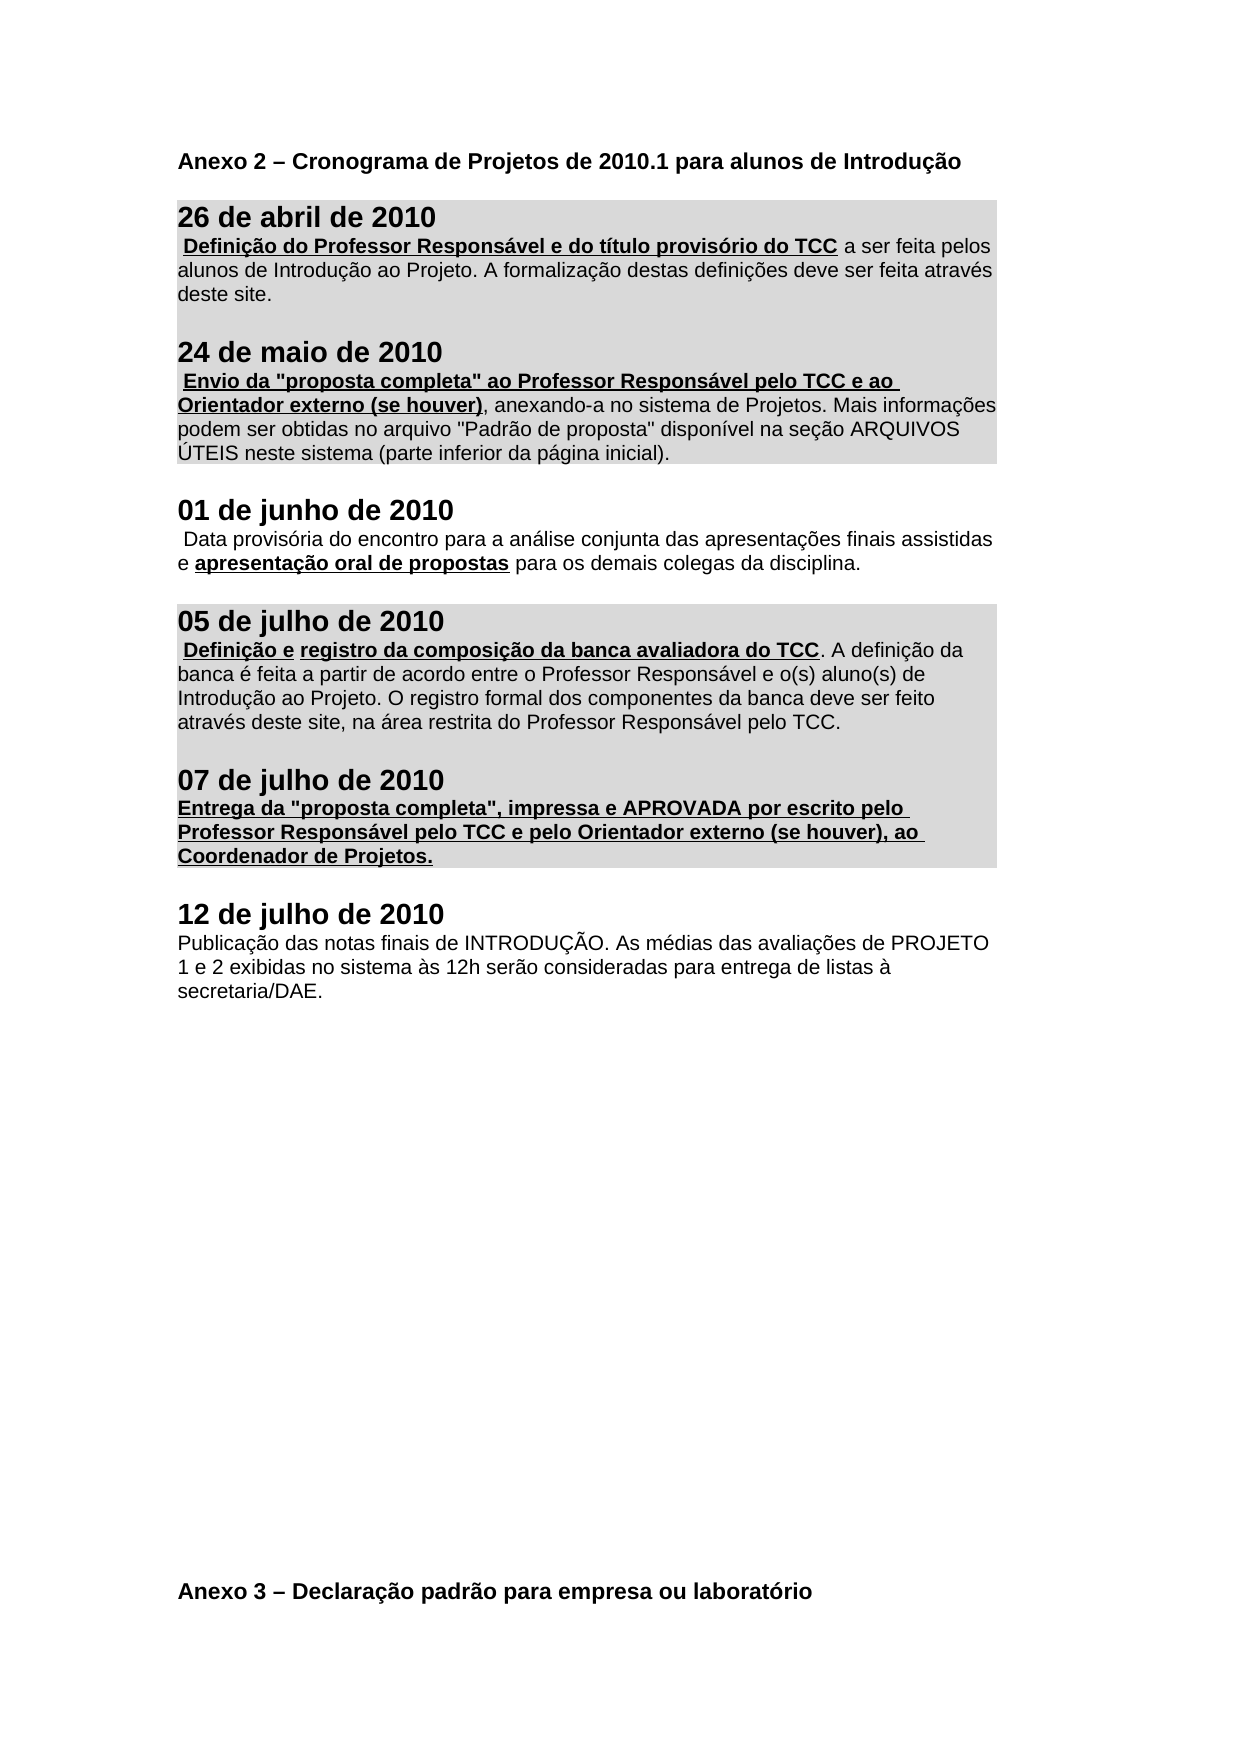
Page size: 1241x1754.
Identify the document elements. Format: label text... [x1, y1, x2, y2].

table_header 26 de abril de 2010 Definição do Professor Responsável e do título provisório do TCC a ser feita pelos alunos de Introdução ao Projeto. A formalização destas definições deve ser feita através deste site. 24 de maio de 2010 Envio da "proposta completa" ao Professor Responsável pelo TCC e ao Orientador externo (se houver), anexando-a no sistema de Projetos. Mais informações podem ser obtidas no arquivo "Padrão de proposta" disponível na seção ARQUIVOS ÚTEIS neste sistema (parte inferior da página inicial). 01 de junho de 2010 Data provisória do encontro para a análise conjunta das apresentações finais assistidas e apresentação oral de propostas para os demais colegas da disciplina. 05 de julho de 2010 Definição e registro da composição da banca avaliadora do TCC. A definição da banca é feita a partir de acordo entre o Professor Responsável e o(s) aluno(s) de Introdução ao Projeto. O registro formal dos componentes da banca deve ser feito através deste site, na área restrita do Professor Responsável pelo TCC. 07 de julho de 2010 Entrega da "proposta completa", impressa e APROVADA por escrito pelo Professor Responsável pelo TCC e pelo Orientador externo (se houver), ao Coordenador de Projetos. 12 de julho de 2010 Publicação das notas finais de INTRODUÇÃO. As médias das avaliações de PROJETO 1 e 2 exibidas no sistema às 12h serão consideradas para entrega de listas à secretaria/DAE. [177, 868, 997, 1003]
table_header 26 de abril de 2010 Definição do Professor Responsável e do título provisório do TCC a ser feita pelos alunos de Introdução ao Projeto. A formalização destas definições deve ser feita através deste site. 24 de maio de 2010 Envio da "proposta completa" ao Professor Responsável pelo TCC e ao Orientador externo (se houver), anexando-a no sistema de Projetos. Mais informações podem ser obtidas no arquivo "Padrão de proposta" disponível na seção ARQUIVOS ÚTEIS neste sistema (parte inferior da página inicial). 01 de junho de 2010 Data provisória do encontro para a análise conjunta das apresentações finais assistidas e apresentação oral de propostas para os demais colegas da disciplina. 05 de julho de 2010 Definição e registro da composição da banca avaliadora do TCC. A definição da banca é feita a partir de acordo entre o Professor Responsável e o(s) aluno(s) de Introdução ao Projeto. O registro formal dos componentes da banca deve ser feito através deste site, na área restrita do Professor Responsável pelo TCC. 07 de julho de 2010 Entrega da "proposta completa", impressa e APROVADA por escrito pelo Professor Responsável pelo TCC e pelo Orientador externo (se houver), ao Coordenador de Projetos. 12 de julho de 2010 Publicação das notas finais de INTRODUÇÃO. As médias das avaliações de PROJETO 1 e 2 exibidas no sistema às 12h serão consideradas para entrega de listas à secretaria/DAE. [177, 464, 997, 604]
text Anexo 3 – Declaração padrão para empresa ou laboratório [177, 1578, 1063, 1604]
text Anexo 2 – Cronograma de Projetos de 2010.1 para alunos de Introdução [177, 148, 1063, 174]
